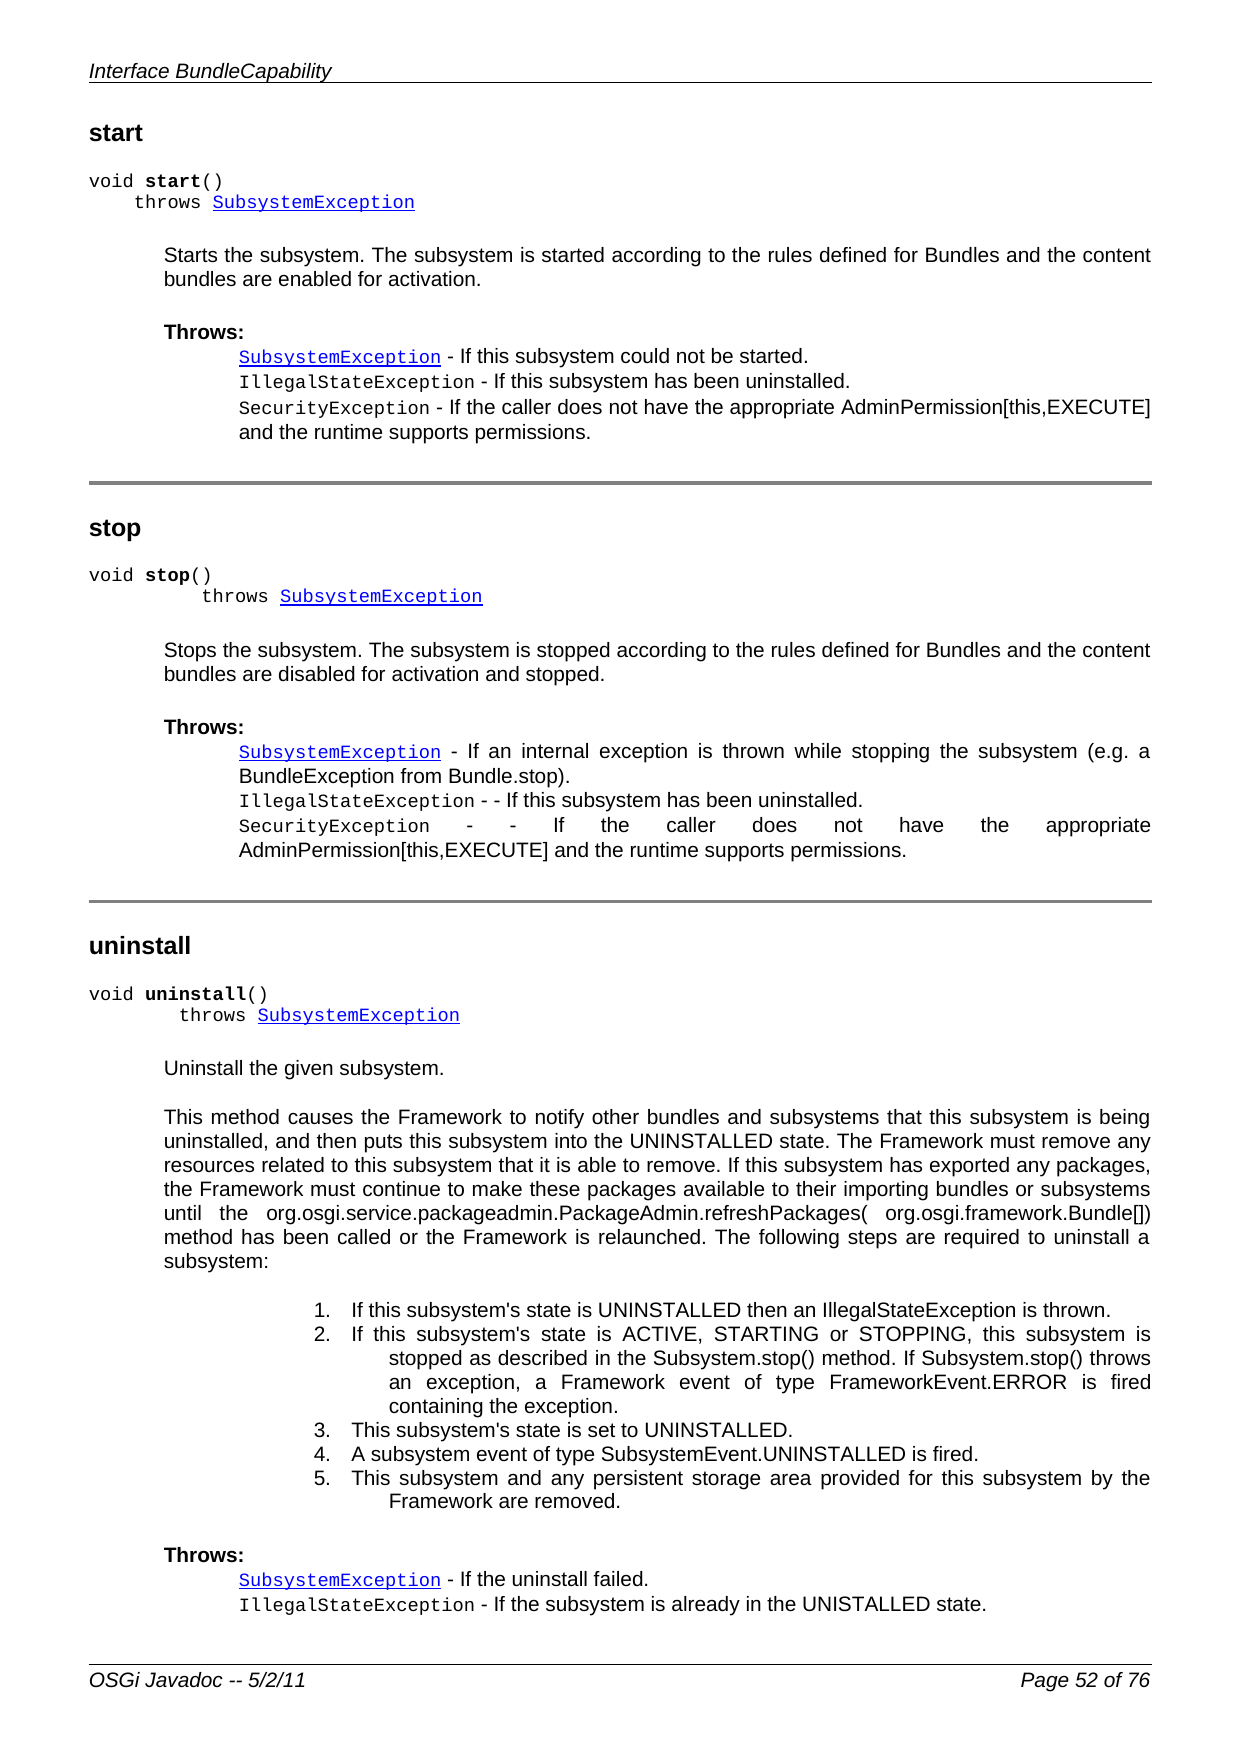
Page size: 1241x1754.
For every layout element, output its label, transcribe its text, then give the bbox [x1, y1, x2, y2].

text IllegalStateException - - If this subsystem has been uninstalled. [238, 788, 1152, 813]
text void uninstall() throws SubsystemException [88, 984, 1152, 1027]
list If this subsystem's state is ACTIVE, STARTING or STOPPING, this subsystem is stopped as described in the Subsystem.stop() method. If Subsystem.stop() throws an exception, a Framework event of type FrameworkEvent.ERROR is fired containing the exception. [313, 1322, 1152, 1417]
text SecurityException - - If the caller does not have the appropriate AdminPermission[this,EXECUTE] and the runtime supports permissions. [238, 813, 1152, 862]
text Stops the subsystem. The subsystem is stopped according to the rules defined for Bundles and the content bundles are disabled for activation and stopped. [163, 637, 1152, 685]
text SubsystemException - If an internal exception is thrown while stopping the subsystem (e.g. a BundleException from Bundle.stop). [238, 738, 1152, 788]
text IllegalStateException - If the subsystem is already in the UNISTALLED state. [238, 1592, 1152, 1617]
text Throws: [163, 1542, 1152, 1566]
subtitle start [88, 118, 1152, 147]
text This method causes the Framework to notify other bundles and subsystems that this subsystem is being uninstalled, and then puts this subsystem into the UNINSTALLED state. The Framework must remove any resources related to this subsystem that it is able to remove. If this subsystem has exported any packages, the Framework must continue to make these packages available to their importing bundles or subsystems until the org.osgi.service.packageadmin.PackageAdmin.refreshPackages( org.osgi.framework.Bundle[]) method has been called or the Framework is relaunched. The following steps are required to uninstall a subsystem: [163, 1105, 1152, 1273]
list This subsystem and any persistent storage area provided for this subsystem by the Framework are removed. [313, 1465, 1152, 1513]
text SubsystemException - If this subsystem could not be started. [238, 344, 1152, 369]
text SecurityException - If the caller does not have the appropriate AdminPermission[this,EXECUTE] and the runtime supports permissions. [238, 394, 1152, 444]
text Uninstall the given subsystem. [163, 1056, 1152, 1080]
list If this subsystem's state is UNINSTALLED then an IllegalStateException is thrown. [313, 1298, 1152, 1322]
subtitle stop [88, 513, 1152, 542]
text Throws: [163, 714, 1152, 738]
text IllegalStateException - If this subsystem has been uninstalled. [238, 369, 1152, 394]
text Starts the subsystem. The subsystem is started according to the rules defined for Bundles and the content bundles are enabled for activation. [163, 243, 1152, 291]
list This subsystem's state is set to UNINSTALLED. [313, 1417, 1152, 1441]
text Throws: [163, 320, 1152, 344]
list A subsystem event of type SubsystemEvent.UNINSTALLED is fired. [313, 1441, 1152, 1465]
text void start() throws SubsystemException [88, 171, 1152, 214]
text SubsystemException - If the uninstall failed. [238, 1566, 1152, 1592]
subtitle uninstall [88, 931, 1152, 960]
text void stop() throws SubsystemException [88, 566, 1152, 608]
